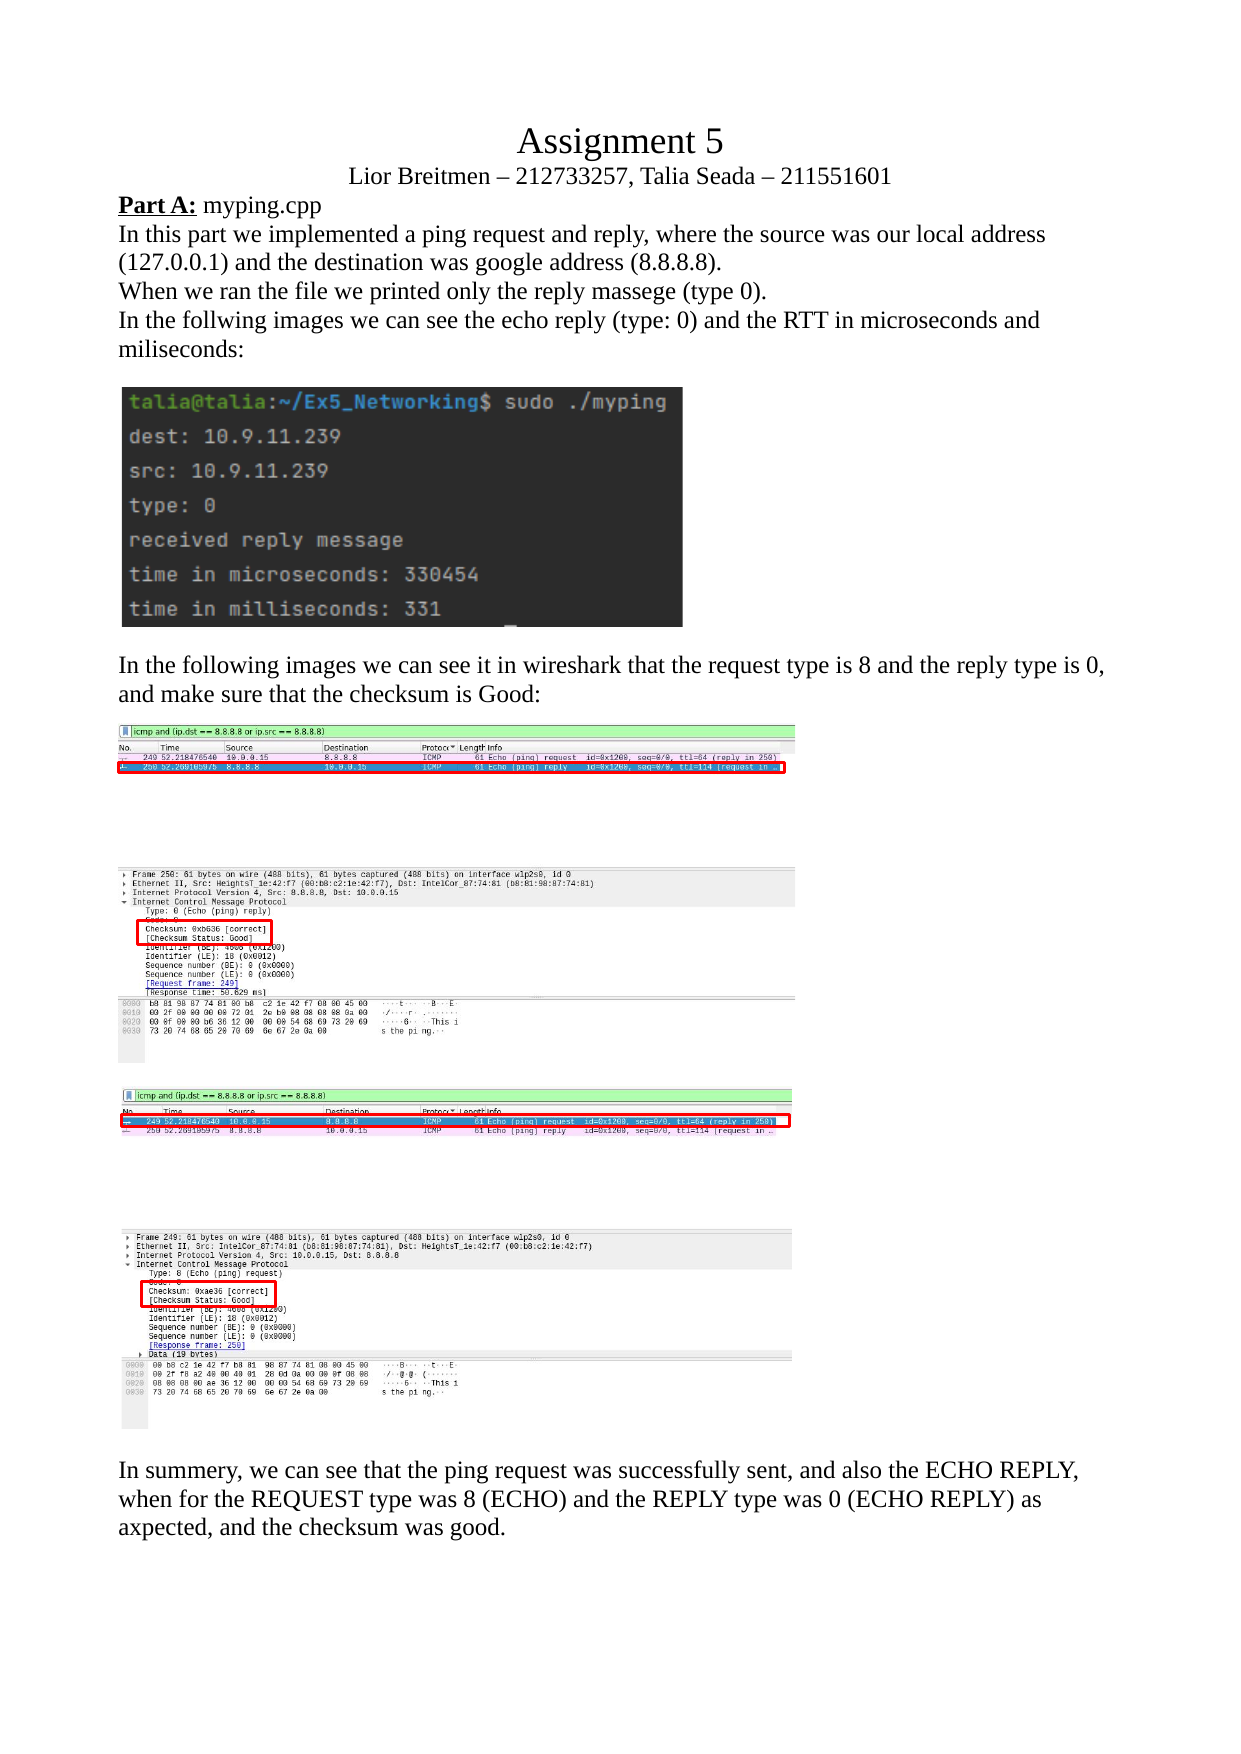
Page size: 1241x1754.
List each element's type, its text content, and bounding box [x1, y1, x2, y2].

picture [120, 764, 783, 771]
text In summery, we can see that the ping request was successfully sent, and also the ECHO REPLY, when for the REQUEST type was 8 (ECHO) and the REPLY type was 0 (ECHO REPLY) as axpected, and the checksum was good. [118, 1455, 1122, 1541]
picture [123, 1116, 788, 1125]
text In the follwing images we can see the echo reply (type: 0) and the RTT in microseconds and miliseconds: [118, 305, 1122, 362]
text Lior Breitmen – 212733257, Talia Seada – 211551601 [118, 161, 1122, 190]
text Assignment 5 [118, 118, 1122, 161]
text Part A: myping.cpp [118, 190, 1122, 219]
text When we ran the file we printed only the reply massege (type 0). [118, 276, 1122, 305]
text In this part we implemented a ping request and reply, where the source was our local address (127.0.0.1) and the destination was google address (8.8.8.8). [118, 219, 1122, 276]
text In the following images we can see it in wireshark that the request type is 8 and the reply type is 0, and make sure that the checksum is Good: [118, 650, 1122, 707]
picture [121, 387, 683, 627]
picture [121, 1086, 792, 1429]
picture [118, 723, 796, 1063]
